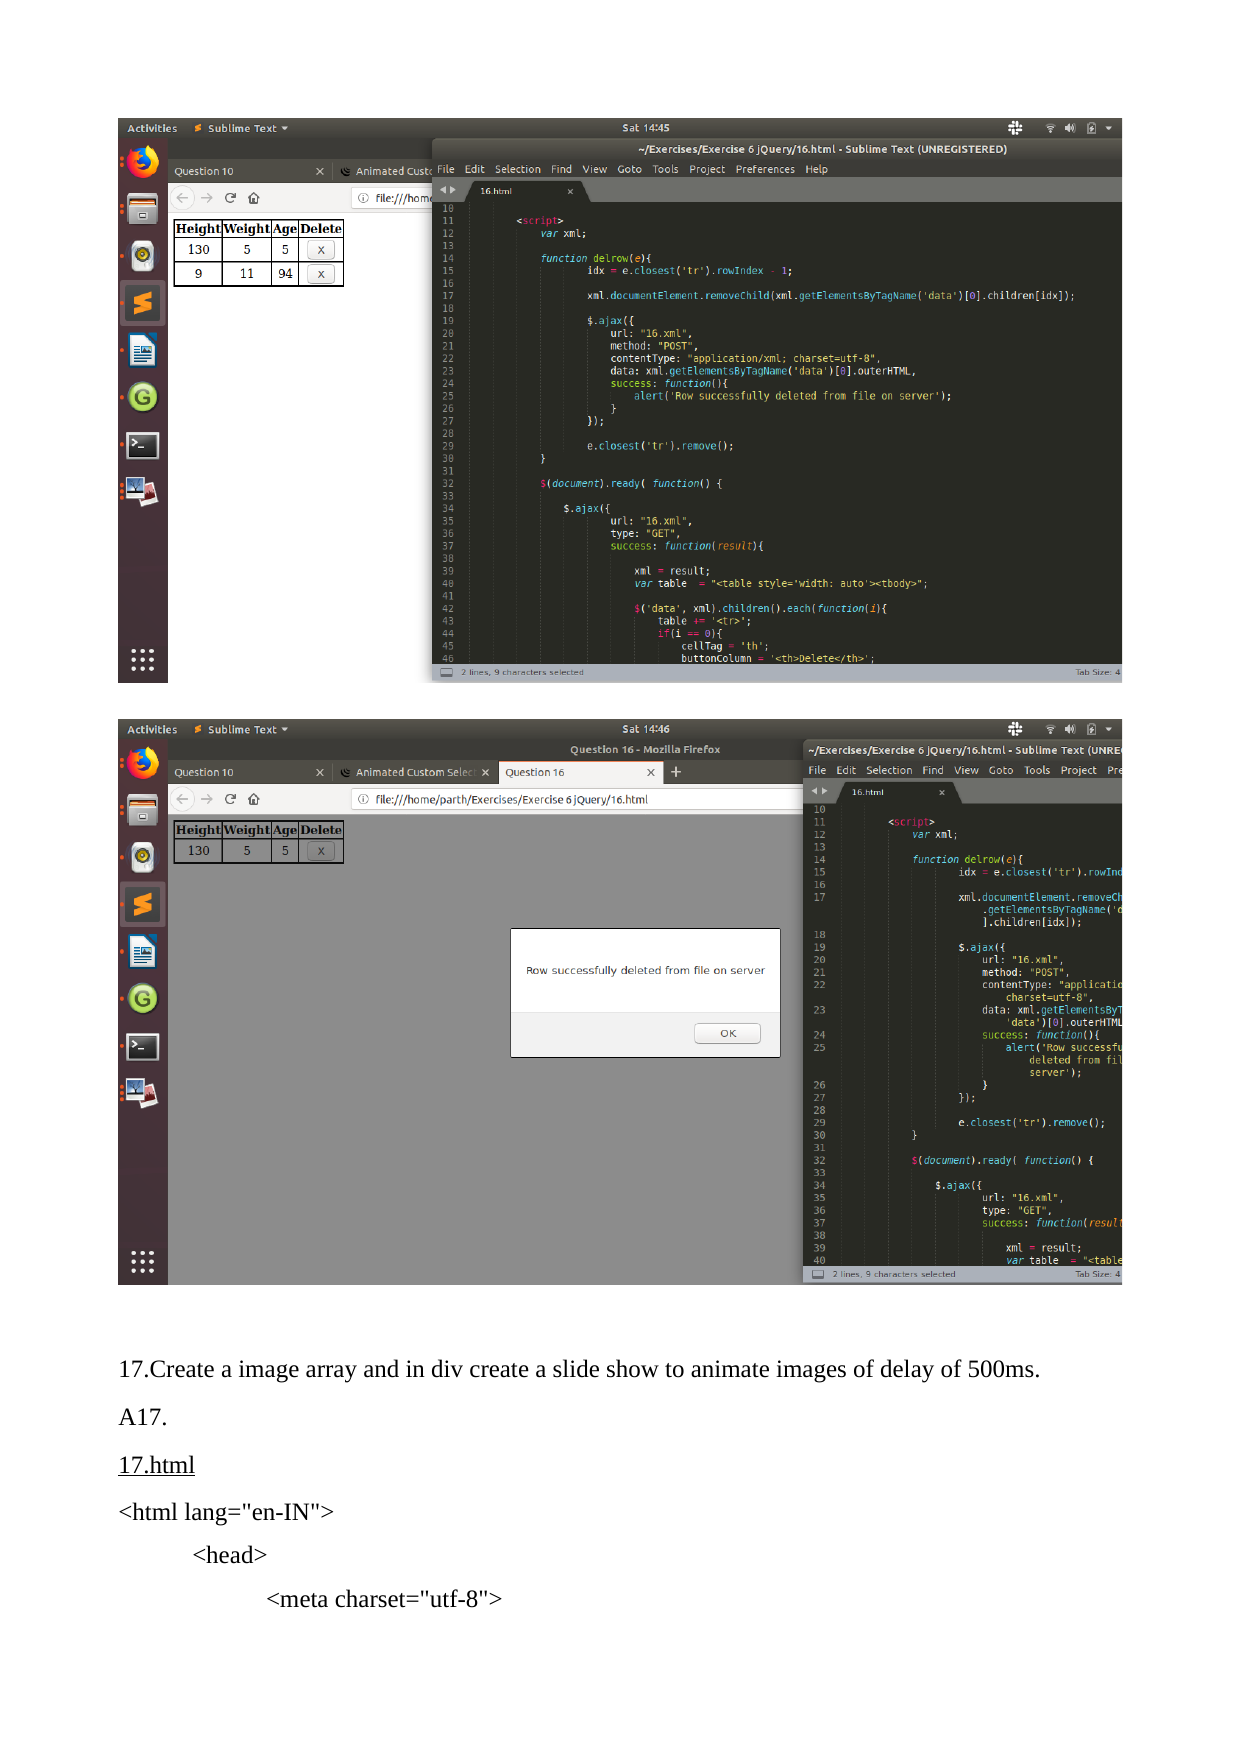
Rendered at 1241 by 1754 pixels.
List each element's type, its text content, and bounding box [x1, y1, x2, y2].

text A17. [118, 1402, 1122, 1431]
text <meta charset="utf-8"> [118, 1584, 1122, 1613]
text <html lang="en-IN"> [118, 1497, 1122, 1526]
text <head> [118, 1541, 1122, 1569]
text 17.html [118, 1450, 1122, 1478]
list Create a image array and in div create a slide show to animate images of delay of 500ms. [118, 1354, 1122, 1383]
picture [118, 118, 1123, 683]
picture [118, 719, 1123, 1285]
